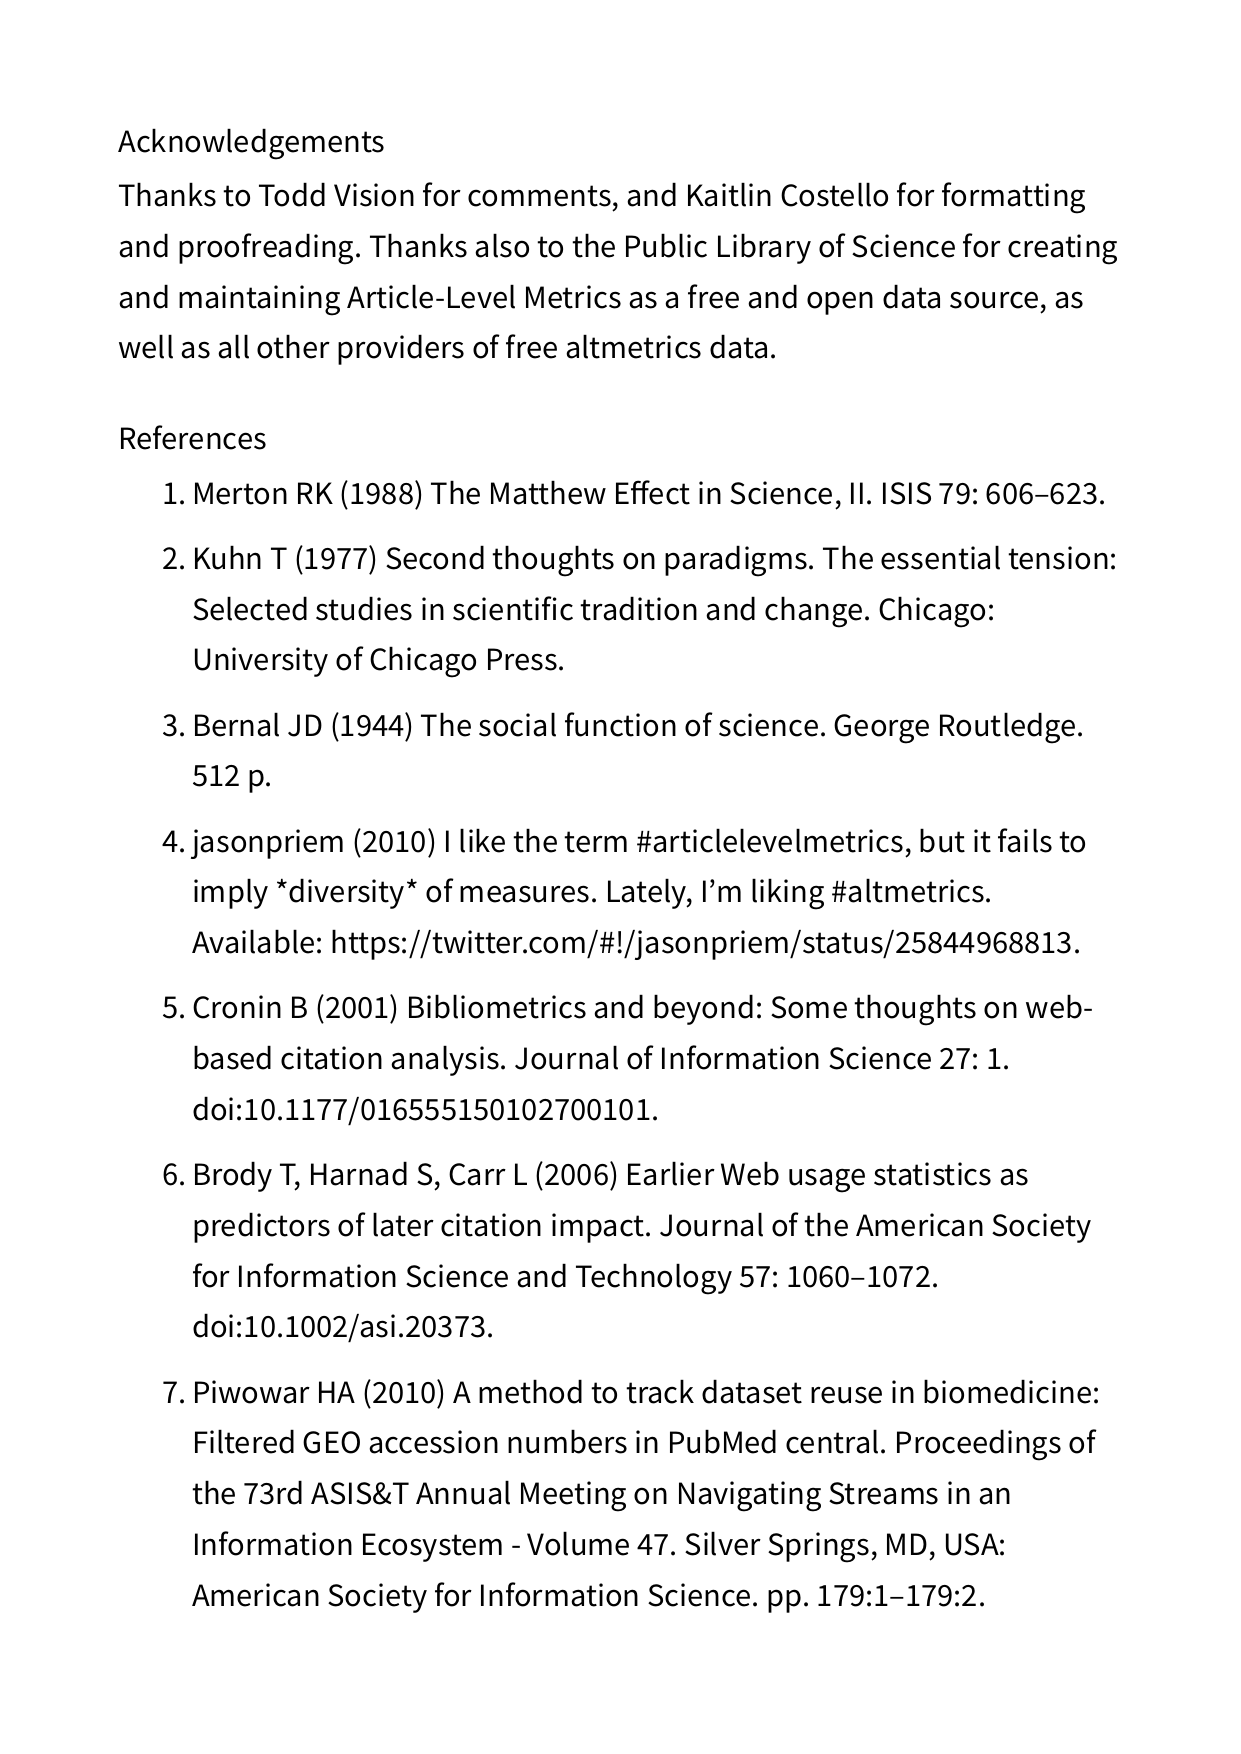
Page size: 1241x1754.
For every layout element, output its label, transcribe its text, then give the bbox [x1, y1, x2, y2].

text Thanks to Todd Vision for comments, and Kaitlin Costello for formatting and proofreading. Thanks also to the Public Library of Science for creating and maintaining Article-Level Metrics as a free and open data source, as well as all other providers of free altmetrics data. [118, 173, 1122, 367]
list Cronin B (2001) Bibliometrics and beyond: Some thoughts on web-based citation analysis. Journal of Information Science 27: 1. doi:10.1177/016555150102700101. [162, 985, 1122, 1129]
list Piwowar HA (2010) A method to track dataset reuse in biomedicine: Filtered GEO accession numbers in PubMed central. Proceedings of the 73rd ASIS&T Annual Meeting on Navigating Streams in an Information Ecosystem - Volume 47. Silver Springs, MD, USA: American Society for Information Science. pp. 179:1–179:2. [162, 1369, 1122, 1614]
list jasonpriem (2010) I like the term #articlelevelmetrics, but it fails to imply *diversity* of measures. Lately, I’m liking #altmetrics. Available: https://twitter.com/#!/jasonpriem/status/25844968813. [162, 818, 1122, 962]
list Brody T, Harnad S, Carr L (2006) Earlier Web usage statistics as predictors of later citation impact. Journal of the American Society for Information Science and Technology 57: 1060–1072. doi:10.1002/asi.20373. [162, 1152, 1122, 1346]
list Kuhn T (1977) Second thoughts on paradigms. The essential tension: Selected studies in scientific tradition and change. Chicago: University of Chicago Press. [162, 536, 1122, 679]
list Bernal JD (1944) The social function of science. George Routledge. 512 p. [162, 702, 1122, 795]
list Merton RK (1988) The Matthew Effect in Science, II. ISIS 79: 606–623. [162, 470, 1122, 512]
subtitle Acknowledgements [118, 118, 1122, 160]
subtitle References [118, 415, 1122, 458]
